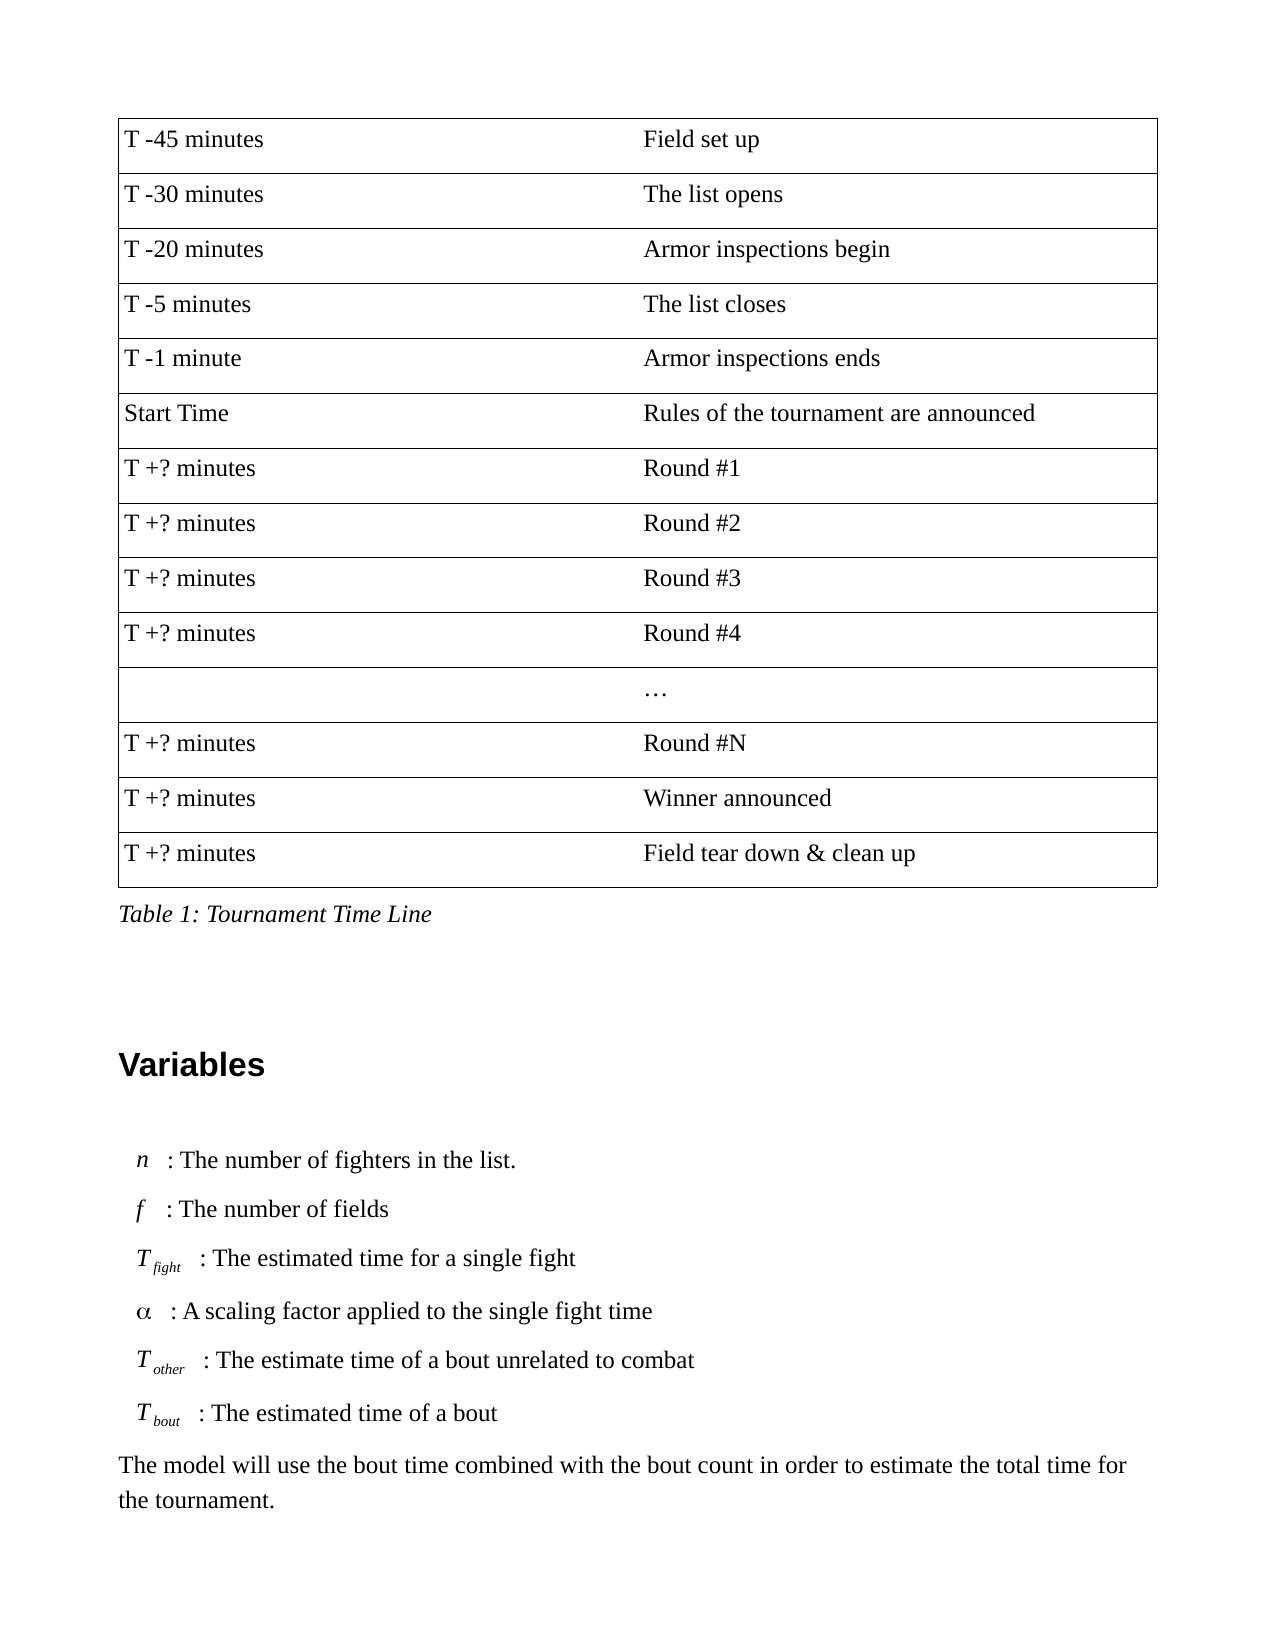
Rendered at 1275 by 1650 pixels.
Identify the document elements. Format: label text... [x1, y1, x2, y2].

text : The estimate time of a bout unrelated to combat [118, 1345, 1157, 1377]
table_cell T +? minutes [119, 833, 637, 887]
table_cell T +? minutes [119, 504, 637, 557]
table_cell Round #N [638, 723, 1157, 777]
table_cell Round #4 [638, 613, 1157, 667]
table_cell Rules of the tournament are announced [638, 394, 1157, 447]
table_cell The list opens [638, 174, 1157, 228]
table_cell Armor inspections begin [638, 229, 1157, 283]
subtitle Variables [118, 1045, 1157, 1083]
table_cell T -20 minutes [119, 229, 637, 283]
table_cell Round #1 [638, 449, 1157, 502]
table_cell Winner announced [638, 778, 1157, 832]
text : The estimated time of a bout [118, 1398, 1157, 1430]
text : The estimated time for a single fight [118, 1243, 1157, 1276]
table_cell Armor inspections ends [638, 339, 1157, 393]
table_cell Round #2 [638, 504, 1157, 557]
table_cell Round #3 [638, 558, 1157, 612]
table_cell T +? minutes [119, 613, 637, 667]
table_cell T -5 minutes [119, 284, 637, 338]
table_cell The list closes [638, 284, 1157, 338]
text : The number of fighters in the list. [118, 1145, 1157, 1174]
table_cell [119, 668, 637, 722]
table_cell T -30 minutes [119, 174, 637, 228]
table_cell Start Time [119, 394, 637, 447]
table_header T -45 minutes [119, 119, 637, 173]
table_cell T +? minutes [119, 449, 637, 502]
table_cell T +? minutes [119, 778, 637, 832]
table_cell … [638, 668, 1157, 722]
text : The number of fields [118, 1194, 1157, 1223]
table_cell T +? minutes [119, 723, 637, 777]
table_cell T -1 minute [119, 339, 637, 393]
text : A scaling factor applied to the single fight time [118, 1296, 1157, 1325]
text The model will use the bout time combined with the bout count in order to estimate the total time for the tournament. [118, 1450, 1157, 1514]
table_header Field set up [638, 119, 1157, 173]
table_cell Field tear down & clean up [638, 833, 1157, 887]
table_cell T +? minutes [119, 558, 637, 612]
text Table 1: Tournament Time Line [118, 899, 1157, 928]
